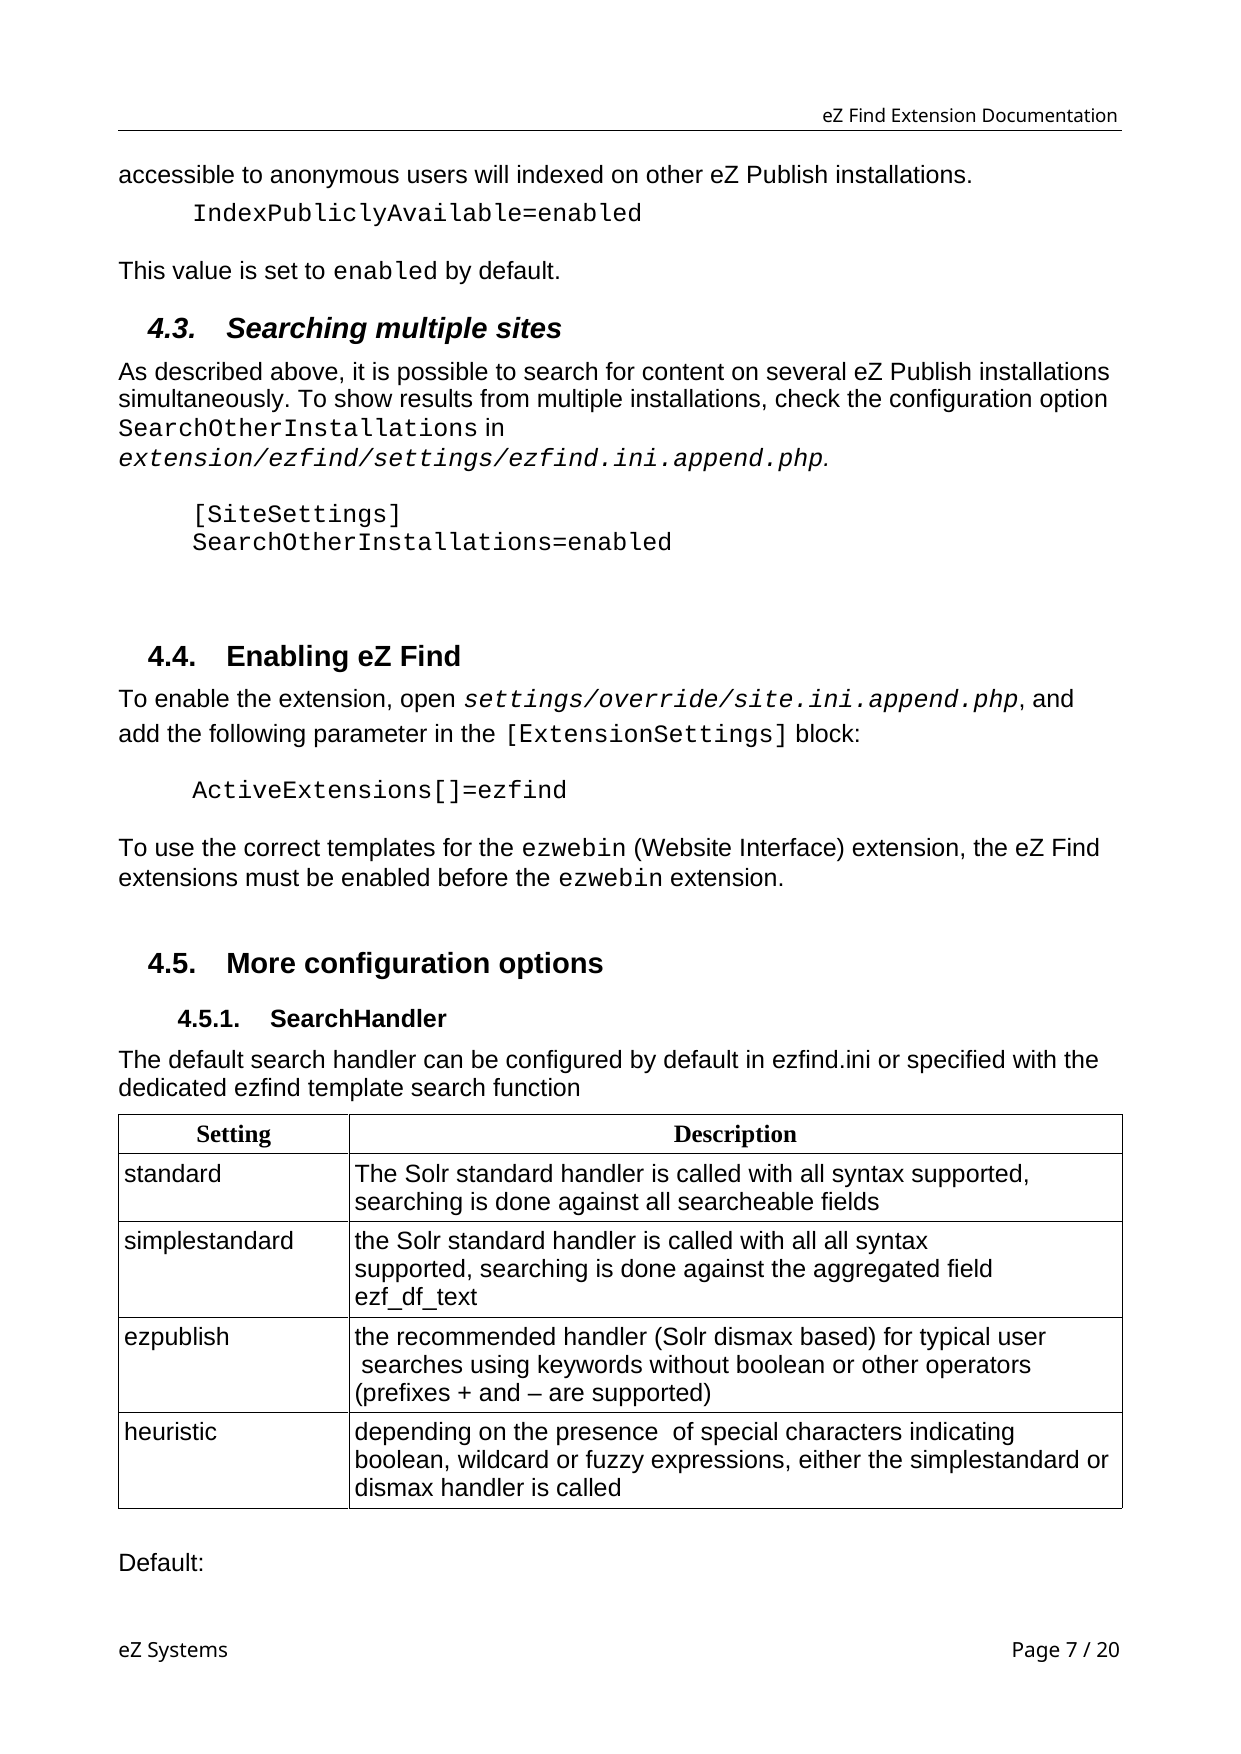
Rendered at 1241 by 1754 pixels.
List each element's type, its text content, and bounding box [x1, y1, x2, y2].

text This value is set to enabled by default. [118, 257, 1122, 287]
table_cell heuristic [119, 1413, 348, 1508]
text To enable the extension, open settings/override/site.ini.append.php, and add the following parameter in the [ExtensionSettings] block: [118, 685, 1122, 749]
text ActiveExtensions[]=ezfind [192, 778, 1122, 806]
text IndexPubliclyAvailable=enabled [192, 201, 1122, 229]
subtitle More configuration options [148, 947, 1122, 980]
text SearchOtherInstallations=enabled [192, 530, 1122, 558]
text The default search handler can be configured by default in ezfind.ini or specified with the dedicated ezfind template search function [118, 1046, 1122, 1102]
table_cell depending on the presence of special characters indicating boolean, wildcard or fuzzy expressions, either the simplestandard or dismax handler is called [350, 1413, 1122, 1508]
table_header Setting [119, 1115, 348, 1153]
table_cell the Solr standard handler is called with all all syntax supported, searching is done against the aggregated field ezf_df_text [350, 1222, 1122, 1317]
text accessible to anonymous users will indexed on other eZ Publish installations. [118, 160, 1122, 188]
text Default: [118, 1548, 1122, 1577]
subtitle SearchHandler [177, 1005, 1122, 1033]
table_cell ezpublish [119, 1318, 348, 1412]
table_cell the recommended handler (Solr dismax based) for typical user searches using keywords without boolean or other operators (prefixes + and – are supported) [350, 1318, 1122, 1412]
table_cell standard [119, 1154, 348, 1221]
text [SiteSettings] [192, 502, 1122, 530]
subtitle Enabling eZ Find [148, 640, 1122, 672]
table_header Description [350, 1115, 1122, 1153]
text To use the correct templates for the ezwebin (Website Interface) extension, the eZ Find extensions must be enabled before the ezwebin extension. [118, 834, 1122, 894]
table_cell simplestandard [119, 1222, 348, 1317]
subtitle Searching multiple sites [148, 312, 1122, 345]
text As described above, it is possible to search for content on several eZ Publish installations simultaneously. To show results from multiple installations, check the configuration option SearchOtherInstallations in extension/ezfind/settings/ezfind.ini.append.php. [118, 357, 1122, 474]
table_cell The Solr standard handler is called with all syntax supported, searching is done against all searcheable fields [350, 1154, 1122, 1221]
